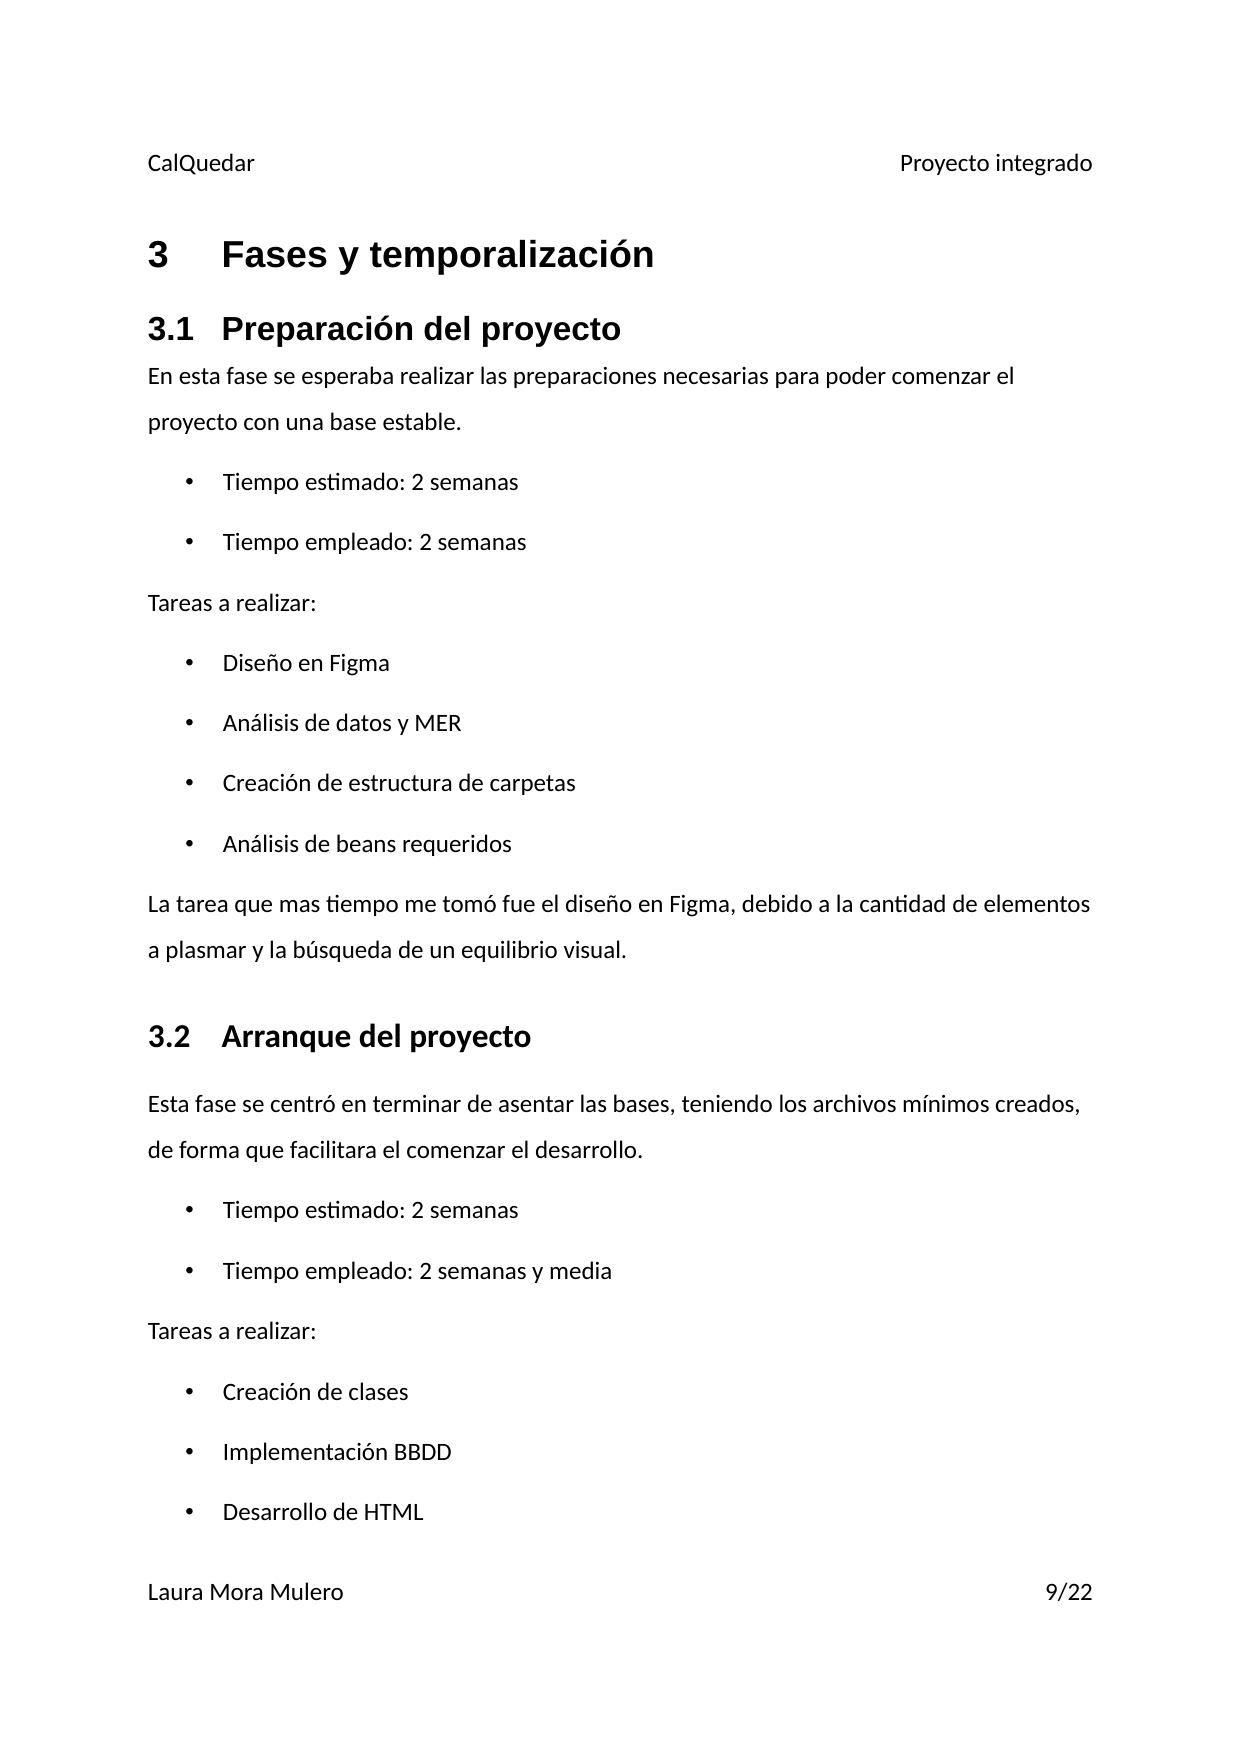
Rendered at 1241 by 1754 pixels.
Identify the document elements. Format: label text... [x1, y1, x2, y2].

list Tiempo estimado: 2 semanas [185, 1195, 1093, 1225]
list Creación de estructura de carpetas [185, 768, 1093, 798]
list Creación de clases [185, 1376, 1093, 1406]
subtitle Arranque del proyecto [148, 1015, 1093, 1056]
subtitle Preparación del proyecto [148, 309, 1093, 347]
list Diseño en Figma [185, 647, 1093, 677]
text La tarea que mas tiempo me tomó fue el diseño en Figma, debido a la cantidad de elementos a plasmar y la búsqueda de un equilibrio visual. [148, 888, 1093, 964]
list Tiempo empleado: 2 semanas y media [185, 1255, 1093, 1286]
text Tareas a realizar: [148, 1315, 1093, 1346]
list Análisis de datos y MER [185, 707, 1093, 738]
list Tiempo empleado: 2 semanas [185, 526, 1093, 557]
subtitle Fases y temporalización [148, 233, 1093, 276]
list Desarrollo de HTML [185, 1496, 1093, 1527]
text Esta fase se centró en terminar de asentar las bases, teniendo los archivos mínimos creados, de forma que facilitara el comenzar el desarrollo. [148, 1089, 1093, 1165]
list Análisis de beans requeridos [185, 828, 1093, 858]
list Tiempo estimado: 2 semanas [185, 466, 1093, 497]
list Implementación BBDD [185, 1436, 1093, 1466]
text En esta fase se esperaba realizar las preparaciones necesarias para poder comenzar el proyecto con una base estable. [148, 360, 1093, 436]
text Tareas a realizar: [148, 587, 1093, 617]
